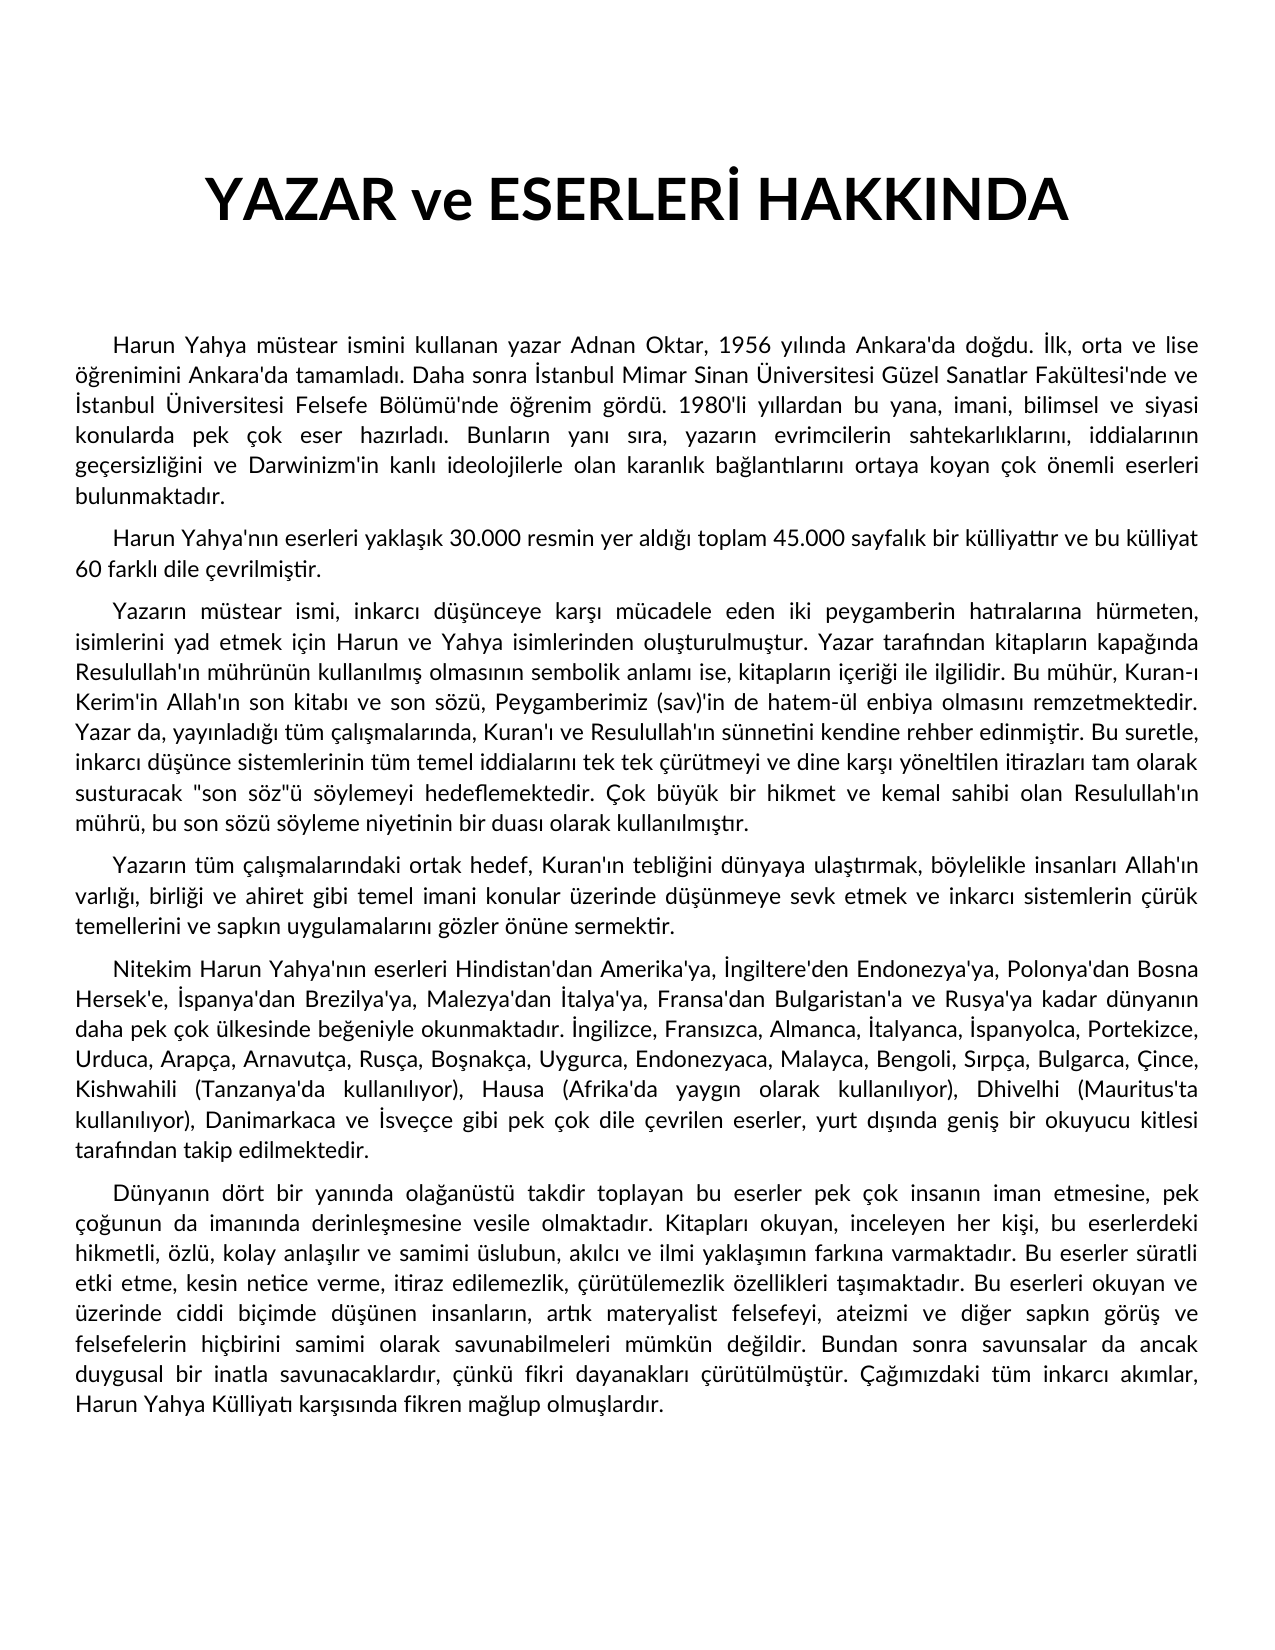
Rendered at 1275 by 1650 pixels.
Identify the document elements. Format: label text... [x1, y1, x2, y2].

text Harun Yahya müstear ismini kullanan yazar Adnan Oktar, 1956 yılında Ankara'da doğdu. İlk, orta ve lise öğrenimini Ankara'da tamamladı. Daha sonra İstanbul Mimar Sinan Üniversitesi Güzel Sanatlar Fakültesi'nde ve İstanbul Üniversitesi Felsefe Bölümü'nde öğrenim gördü. 1980'li yıllardan bu yana, imani, bilimsel ve siyasi konularda pek çok eser hazırladı. Bunların yanı sıra, yazarın evrimcilerin sahtekarlıklarını, iddialarının geçersizliğini ve Darwinizm'in kanlı ideolojilerle olan karanlık bağlantılarını ortaya koyan çok önemli eserleri bulunmaktadır. [75, 330, 1200, 509]
text Yazarın tüm çalışmalarındaki ortak hedef, Kuran'ın tebliğini dünyaya ulaştırmak, böylelikle insanları Allah'ın varlığı, birliği ve ahiret gibi temel imani konular üzerinde düşünmeye sevk etmek ve inkarcı sistemlerin çürük temellerini ve sapkın uygulamalarını gözler önüne sermektir. [75, 851, 1200, 939]
text Harun Yahya'nın eserleri yaklaşık 30.000 resmin yer aldığı toplam 45.000 sayfalık bir külliyattır ve bu külliyat 60 farklı dile çevrilmiştir. [75, 524, 1200, 582]
subtitle YAZAR ve ESERLERİ HAKKINDA [75, 162, 1200, 232]
text Dünyanın dört bir yanında olağanüstü takdir toplayan bu eserler pek çok insanın iman etmesine, pek çoğunun da imanında derinleşmesine vesile olmaktadır. Kitapları okuyan, inceleyen her kişi, bu eserlerdeki hikmetli, özlü, kolay anlaşılır ve samimi üslubun, akılcı ve ilmi yaklaşımın farkına varmaktadır. Bu eserler süratli etki etme, kesin netice verme, itiraz edilemezlik, çürütülemezlik özellikleri taşımaktadır. Bu eserleri okuyan ve üzerinde ciddi biçimde düşünen insanların, artık materyalist felsefeyi, ateizmi ve diğer sapkın görüş ve felsefelerin hiçbirini samimi olarak savunabilmeleri mümkün değildir. Bundan sonra savunsalar da ancak duygusal bir inatla savunacaklardır, çünkü fikri dayanakları çürütülmüştür. Çağımızdaki tüm inkarcı akımlar, Harun Yahya Külliyatı karşısında fikren mağlup olmuşlardır. [75, 1178, 1200, 1417]
text Yazarın müstear ismi, inkarcı düşünceye karşı mücadele eden iki peygamberin hatıralarına hürmeten, isimlerini yad etmek için Harun ve Yahya isimlerinden oluşturulmuştur. Yazar tarafından kitapların kapağında Resulullah'ın mührünün kullanılmış olmasının sembolik anlamı ise, kitapların içeriği ile ilgilidir. Bu mühür, Kuran-ı Kerim'in Allah'ın son kitabı ve son sözü, Peygamberimiz (sav)'in de hatem-ül enbiya olmasını remzetmektedir. Yazar da, yayınladığı tüm çalışmalarında, Kuran'ı ve Resulullah'ın sünnetini kendine rehber edinmiştir. Bu suretle, inkarcı düşünce sistemlerinin tüm temel iddialarını tek tek çürütmeyi ve dine karşı yöneltilen itirazları tam olarak susturacak "son söz"ü söylemeyi hedeflemektedir. Çok büyük bir hikmet ve kemal sahibi olan Resulullah'ın mührü, bu son sözü söyleme niyetinin bir duası olarak kullanılmıştır. [75, 597, 1200, 836]
text Nitekim Harun Yahya'nın eserleri Hindistan'dan Amerika'ya, İngiltere'den Endonezya'ya, Polonya'dan Bosna Hersek'e, İspanya'dan Brezilya'ya, Malezya'dan İtalya'ya, Fransa'dan Bulgaristan'a ve Rusya'ya kadar dünyanın daha pek çok ülkesinde beğeniyle okunmaktadır. İngilizce, Fransızca, Almanca, İtalyanca, İspanyolca, Portekizce, Urduca, Arapça, Arnavutça, Rusça, Boşnakça, Uygurca, Endonezyaca, Malayca, Bengoli, Sırpça, Bulgarca, Çince, Kishwahili (Tanzanya'da kullanılıyor), Hausa (Afrika'da yaygın olarak kullanılıyor), Dhivelhi (Mauritus'ta kullanılıyor), Danimarkaca ve İsveçce gibi pek çok dile çevrilen eserler, yurt dışında geniş bir okuyucu kitlesi tarafından takip edilmektedir. [75, 954, 1200, 1163]
